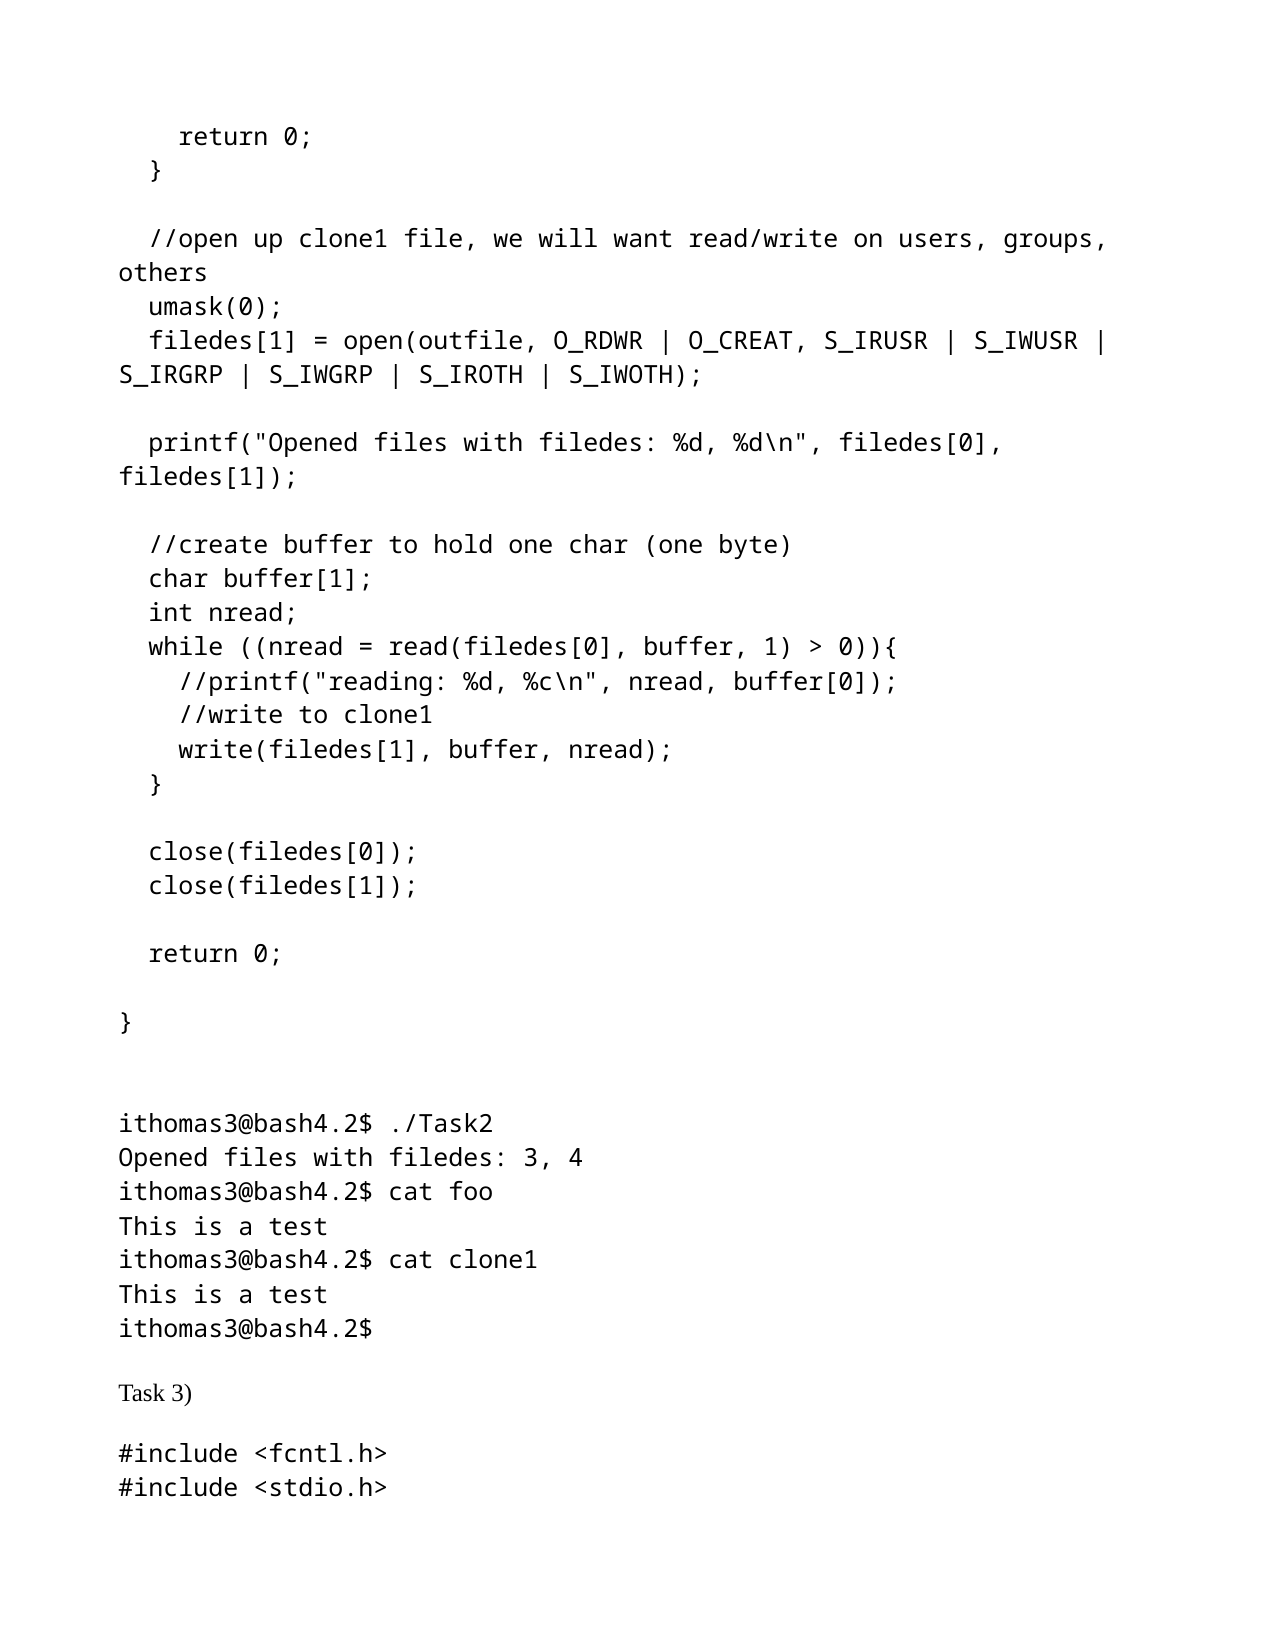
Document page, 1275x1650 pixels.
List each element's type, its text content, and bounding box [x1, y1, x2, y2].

text while ((nread = read(filedes[0], buffer, 1) > 0)){ [118, 629, 1157, 663]
text } [118, 765, 1157, 799]
text ithomas3@bash4.2$ cat clone1 [118, 1242, 1157, 1276]
text //open up clone1 file, we will want read/write on users, groups, others [118, 220, 1157, 288]
text return 0; [118, 936, 1157, 970]
text } [118, 1004, 1157, 1038]
text //write to clone1 [118, 697, 1157, 731]
text printf("Opened files with filedes: %d, %d\n", filedes[0], filedes[1]); [118, 425, 1157, 493]
text Opened files with filedes: 3, 4 [118, 1140, 1157, 1174]
text ithomas3@bash4.2$ cat foo [118, 1174, 1157, 1208]
text //create buffer to hold one char (one byte) [118, 527, 1157, 561]
text close(filedes[0]); [118, 833, 1157, 867]
text #include <fcntl.h> [118, 1436, 1157, 1470]
text Task 3) [118, 1378, 1157, 1407]
text filedes[1] = open(outfile, O_RDWR | O_CREAT, S_IRUSR | S_IWUSR | S_IRGRP | S_IWGRP | S_IROTH | S_IWOTH); [118, 322, 1157, 391]
text close(filedes[1]); [118, 867, 1157, 902]
text ithomas3@bash4.2$ [118, 1310, 1157, 1344]
text #include <stdio.h> [118, 1470, 1157, 1504]
text write(filedes[1], buffer, nread); [118, 731, 1157, 765]
text This is a test [118, 1208, 1157, 1242]
text //printf("reading: %d, %c\n", nread, buffer[0]); [118, 663, 1157, 697]
text } [118, 152, 1157, 186]
text return 0; [118, 118, 1157, 152]
text int nread; [118, 595, 1157, 629]
text This is a test [118, 1276, 1157, 1310]
text ithomas3@bash4.2$ ./Task2 [118, 1106, 1157, 1140]
text umask(0); [118, 288, 1157, 322]
text char buffer[1]; [118, 561, 1157, 595]
